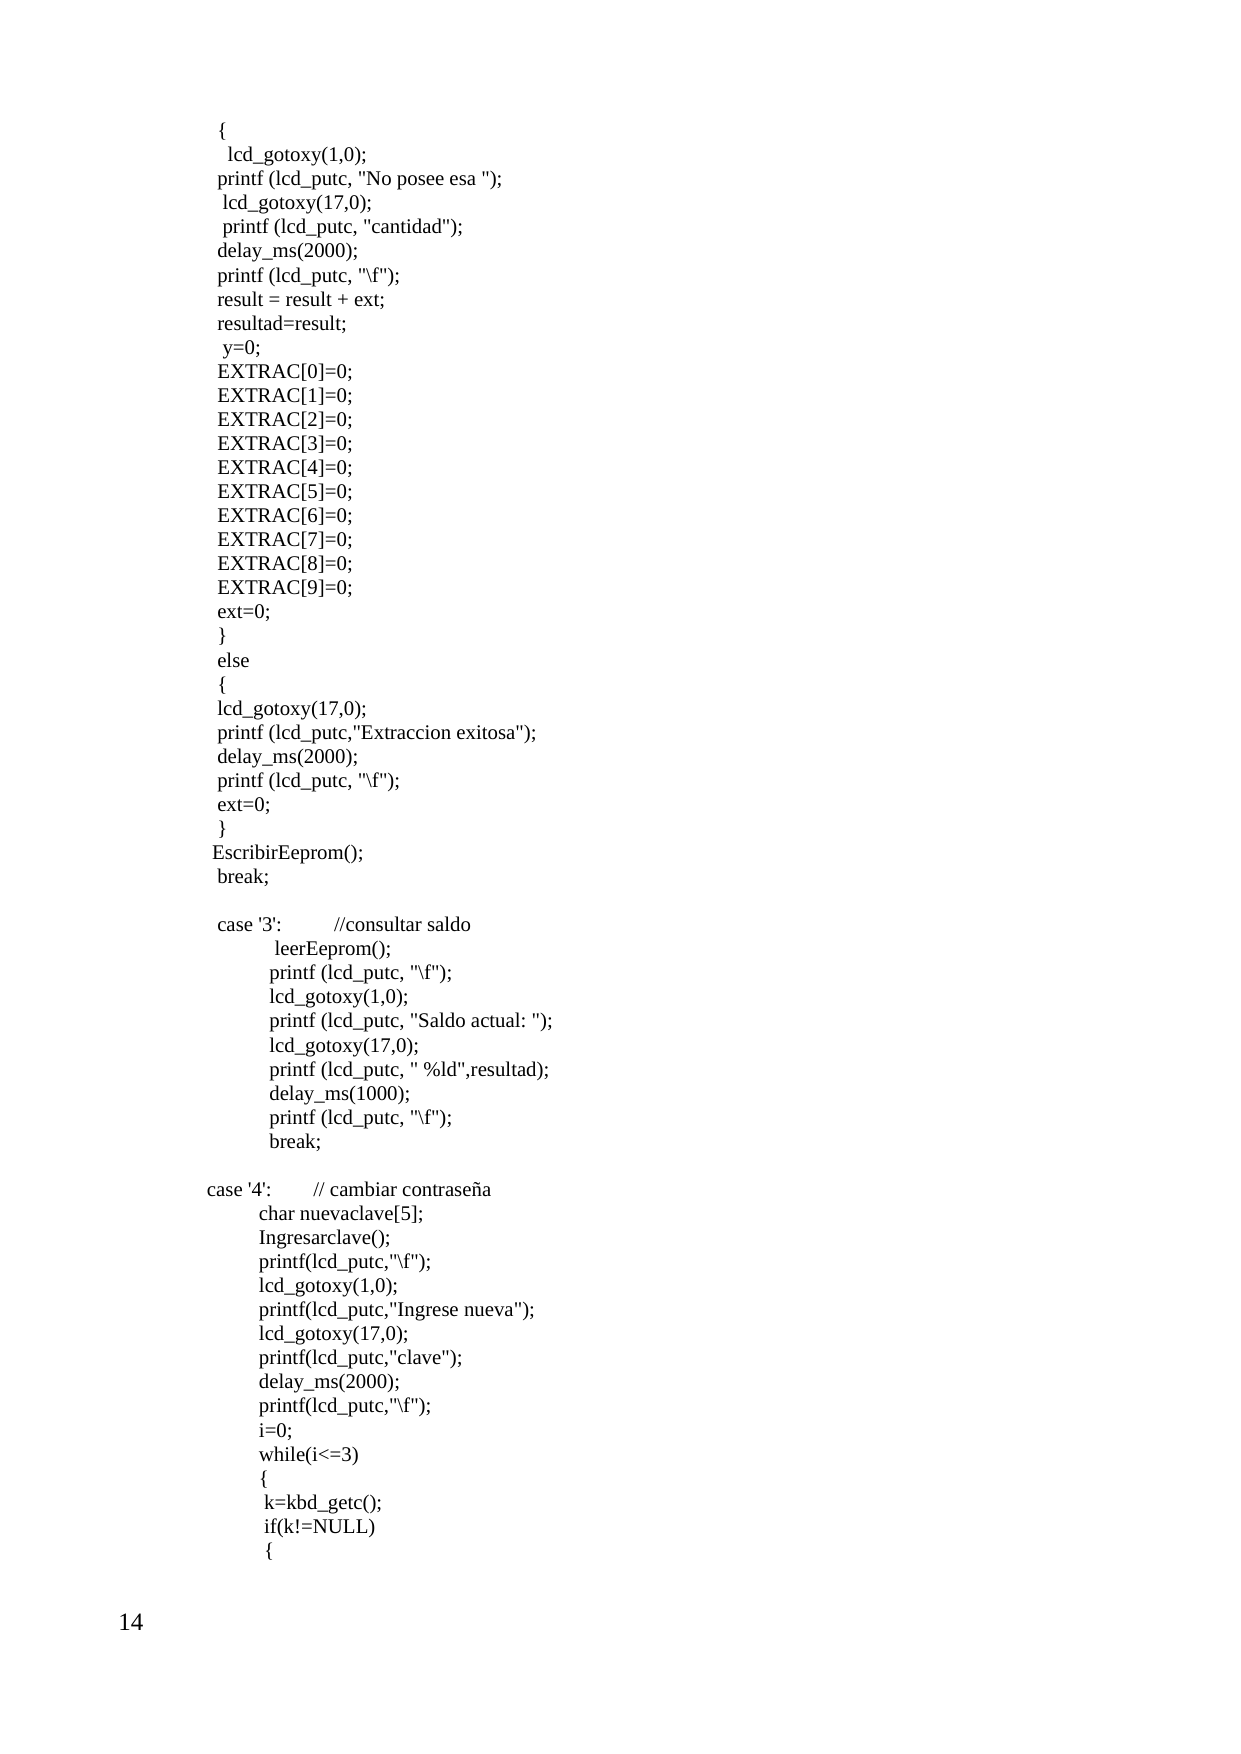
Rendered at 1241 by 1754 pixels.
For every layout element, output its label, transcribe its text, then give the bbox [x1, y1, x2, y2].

text if(k!=NULL) [118, 1514, 1122, 1538]
text delay_ms(1000); [118, 1081, 1122, 1105]
text lcd_gotoxy(1,0); [118, 142, 1122, 166]
text case '4': // cambiar contraseña [118, 1177, 1122, 1201]
text printf (lcd_putc, "\f"); [118, 262, 1122, 287]
text delay_ms(2000); [118, 1369, 1122, 1393]
text printf(lcd_putc,"\f"); [118, 1393, 1122, 1417]
text Ingresarclave(); [118, 1225, 1122, 1249]
text result = result + ext; [118, 287, 1122, 311]
text EscribirEeprom(); [118, 840, 1122, 864]
text delay_ms(2000); [118, 238, 1122, 262]
text lcd_gotoxy(17,0); [118, 1032, 1122, 1057]
text { [118, 672, 1122, 696]
text EXTRAC[5]=0; [118, 479, 1122, 503]
text resultad=result; [118, 311, 1122, 335]
text lcd_gotoxy(1,0); [118, 984, 1122, 1008]
text ext=0; [118, 599, 1122, 623]
text EXTRAC[0]=0; [118, 359, 1122, 383]
text y=0; [118, 335, 1122, 359]
text printf (lcd_putc, "\f"); [118, 960, 1122, 984]
text { [118, 118, 1122, 142]
text } [118, 623, 1122, 647]
text lcd_gotoxy(17,0); [118, 1321, 1122, 1345]
text while(i<=3) [118, 1442, 1122, 1466]
text EXTRAC[3]=0; [118, 431, 1122, 455]
text leerEeprom(); [118, 936, 1122, 960]
text printf (lcd_putc, " %ld",resultad); [118, 1057, 1122, 1081]
text printf(lcd_putc,"clave"); [118, 1345, 1122, 1369]
text EXTRAC[2]=0; [118, 407, 1122, 431]
text } [118, 816, 1122, 840]
text break; [118, 1129, 1122, 1153]
text EXTRAC[9]=0; [118, 575, 1122, 599]
text break; [118, 864, 1122, 888]
text lcd_gotoxy(17,0); [118, 190, 1122, 214]
text printf(lcd_putc,"\f"); [118, 1249, 1122, 1273]
text case '3': //consultar saldo [118, 912, 1122, 936]
text lcd_gotoxy(17,0); [118, 696, 1122, 720]
text k=kbd_getc(); [118, 1490, 1122, 1514]
text delay_ms(2000); [118, 744, 1122, 768]
text { [118, 1466, 1122, 1490]
text else [118, 647, 1122, 672]
text printf (lcd_putc, "Saldo actual: "); [118, 1008, 1122, 1032]
text printf (lcd_putc, "cantidad"); [118, 214, 1122, 238]
text EXTRAC[6]=0; [118, 503, 1122, 527]
text i=0; [118, 1417, 1122, 1442]
text printf (lcd_putc, "\f"); [118, 1105, 1122, 1129]
text lcd_gotoxy(1,0); [118, 1273, 1122, 1297]
text EXTRAC[7]=0; [118, 527, 1122, 551]
text printf (lcd_putc,"Extraccion exitosa"); [118, 720, 1122, 744]
text ext=0; [118, 792, 1122, 816]
text { [118, 1538, 1122, 1562]
text EXTRAC[8]=0; [118, 551, 1122, 575]
text printf (lcd_putc, "\f"); [118, 768, 1122, 792]
text EXTRAC[4]=0; [118, 455, 1122, 479]
text char nuevaclave[5]; [118, 1201, 1122, 1225]
text printf(lcd_putc,"Ingrese nueva"); [118, 1297, 1122, 1321]
text EXTRAC[1]=0; [118, 383, 1122, 407]
text printf (lcd_putc, "No posee esa "); [118, 166, 1122, 190]
